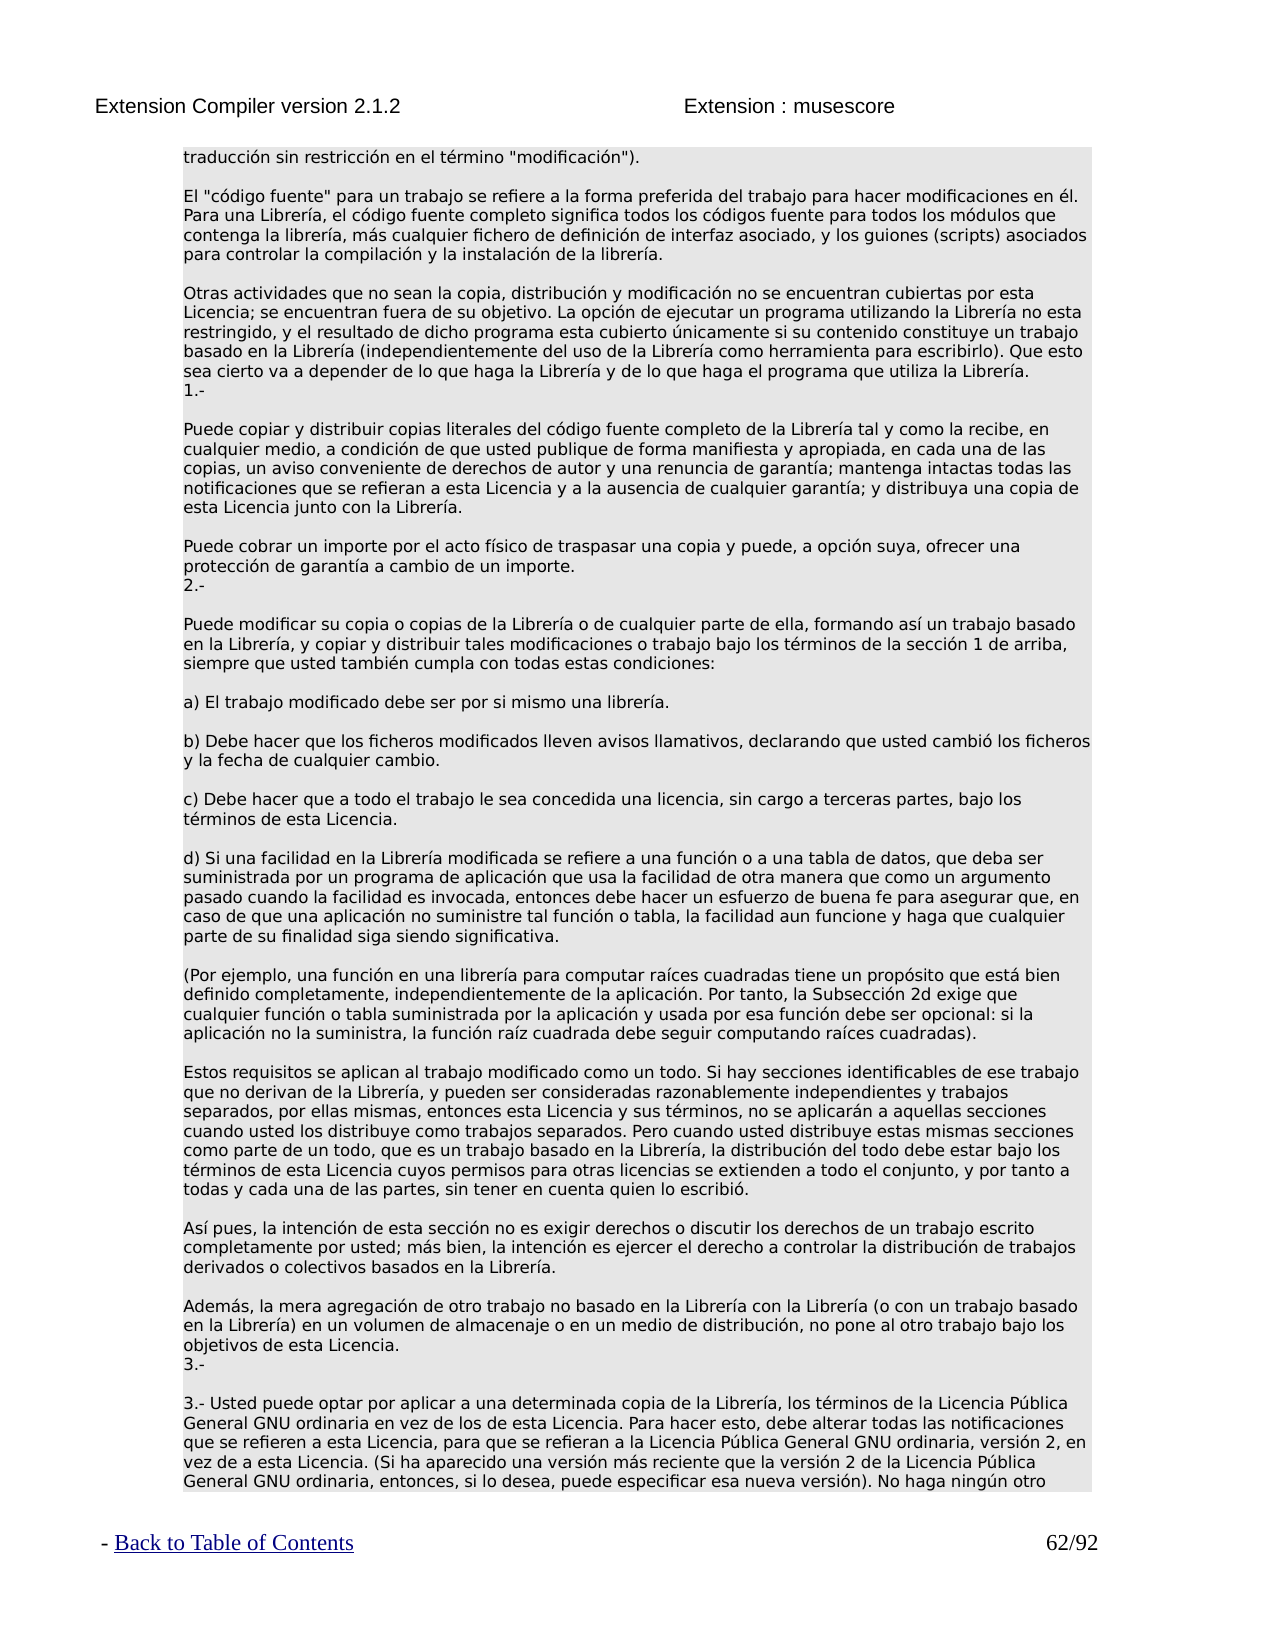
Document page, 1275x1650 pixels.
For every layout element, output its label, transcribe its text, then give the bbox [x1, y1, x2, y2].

text 3.- [183, 1355, 1092, 1375]
text Además, la mera agregación de otro trabajo no basado en la Librería con la Librería (o con un trabajo basado en la Librería) en un volumen de almacenaje o en un medio de distribución, no pone al otro trabajo bajo los objetivos de esta Licencia. [183, 1297, 1092, 1355]
text b) Debe hacer que los ficheros modificados lleven avisos llamativos, declarando que usted cambió los ficheros y la fecha de cualquier cambio. [183, 732, 1092, 771]
text c) Debe hacer que a todo el trabajo le sea concedida una licencia, sin cargo a terceras partes, bajo los términos de esta Licencia. [183, 790, 1092, 829]
text El "código fuente" para un trabajo se refiere a la forma preferida del trabajo para hacer modificaciones en él. Para una Librería, el código fuente completo significa todos los códigos fuente para todos los módulos que contenga la librería, más cualquier fichero de definición de interfaz asociado, y los guiones (scripts) asociados para controlar la compilación y la instalación de la librería. [183, 186, 1092, 264]
text (Por ejemplo, una función en una librería para computar raíces cuadradas tiene un propósito que está bien definido completamente, independientemente de la aplicación. Por tanto, la Subsección 2d exige que cualquier función o tabla suministrada por la aplicación y usada por esa función debe ser opcional: si la aplicación no la suministra, la función raíz cuadrada debe seguir computando raíces cuadradas). [183, 966, 1092, 1043]
text Otras actividades que no sean la copia, distribución y modificación no se encuentran cubiertas por esta Licencia; se encuentran fuera de su objetivo. La opción de ejecutar un programa utilizando la Librería no esta restringido, y el resultado de dicho programa esta cubierto únicamente si su contenido constituye un trabajo basado en la Librería (independientemente del uso de la Librería como herramienta para escribirlo). Que esto sea cierto va a depender de lo que haga la Librería y de lo que haga el programa que utiliza la Librería. [183, 284, 1092, 381]
text 3.- Usted puede optar por aplicar a una determinada copia de la Librería, los términos de la Licencia Pública General GNU ordinaria en vez de los de esta Licencia. Para hacer esto, debe alterar todas las notificaciones que se refieren a esta Licencia, para que se refieran a la Licencia Pública General GNU ordinaria, versión 2, en vez de a esta Licencia. (Si ha aparecido una versión más reciente que la versión 2 de la Licencia Pública General GNU ordinaria, entonces, si lo desea, puede especificar esa nueva versión). No haga ningún otro [183, 1394, 1092, 1492]
text Puede modificar su copia o copias de la Librería o de cualquier parte de ella, formando así un trabajo basado en la Librería, y copiar y distribuir tales modificaciones o trabajo bajo los términos de la sección 1 de arriba, siempre que usted también cumpla con todas estas condiciones: [183, 615, 1092, 673]
text 1.- [183, 381, 1092, 401]
text 2.- [183, 576, 1092, 596]
text a) El trabajo modificado debe ser por si mismo una librería. [183, 693, 1092, 712]
text Estos requisitos se aplican al trabajo modificado como un todo. Si hay secciones identificables de ese trabajo que no derivan de la Librería, y pueden ser consideradas razonablemente independientes y trabajos separados, por ellas mismas, entonces esta Licencia y sus términos, no se aplicarán a aquellas secciones cuando usted los distribuye como trabajos separados. Pero cuando usted distribuye estas mismas secciones como parte de un todo, que es un trabajo basado en la Librería, la distribución del todo debe estar bajo los términos de esta Licencia cuyos permisos para otras licencias se extienden a todo el conjunto, y por tanto a todas y cada una de las partes, sin tener en cuenta quien lo escribió. [183, 1063, 1092, 1199]
text d) Si una facilidad en la Librería modificada se refiere a una función o a una tabla de datos, que deba ser suministrada por un programa de aplicación que usa la facilidad de otra manera que como un argumento pasado cuando la facilidad es invocada, entonces debe hacer un esfuerzo de buena fe para asegurar que, en caso de que una aplicación no suministre tal función o tabla, la facilidad aun funcione y haga que cualquier parte de su finalidad siga siendo significativa. [183, 849, 1092, 946]
text Así pues, la intención de esta sección no es exigir derechos o discutir los derechos de un trabajo escrito completamente por usted; más bien, la intención es ejercer el derecho a controlar la distribución de trabajos derivados o colectivos basados en la Librería. [183, 1219, 1092, 1277]
text Puede cobrar un importe por el acto físico de traspasar una copia y puede, a opción suya, ofrecer una protección de garantía a cambio de un importe. [183, 537, 1092, 576]
text traducción sin restricción en el término "modificación"). [183, 147, 1092, 167]
text Puede copiar y distribuir copias literales del código fuente completo de la Librería tal y como la recibe, en cualquier medio, a condición de que usted publique de forma manifiesta y apropiada, en cada una de las copias, un aviso conveniente de derechos de autor y una renuncia de garantía; mantenga intactas todas las notificaciones que se refieran a esta Licencia y a la ausencia de cualquier garantía; y distribuya una copia de esta Licencia junto con la Librería. [183, 420, 1092, 518]
